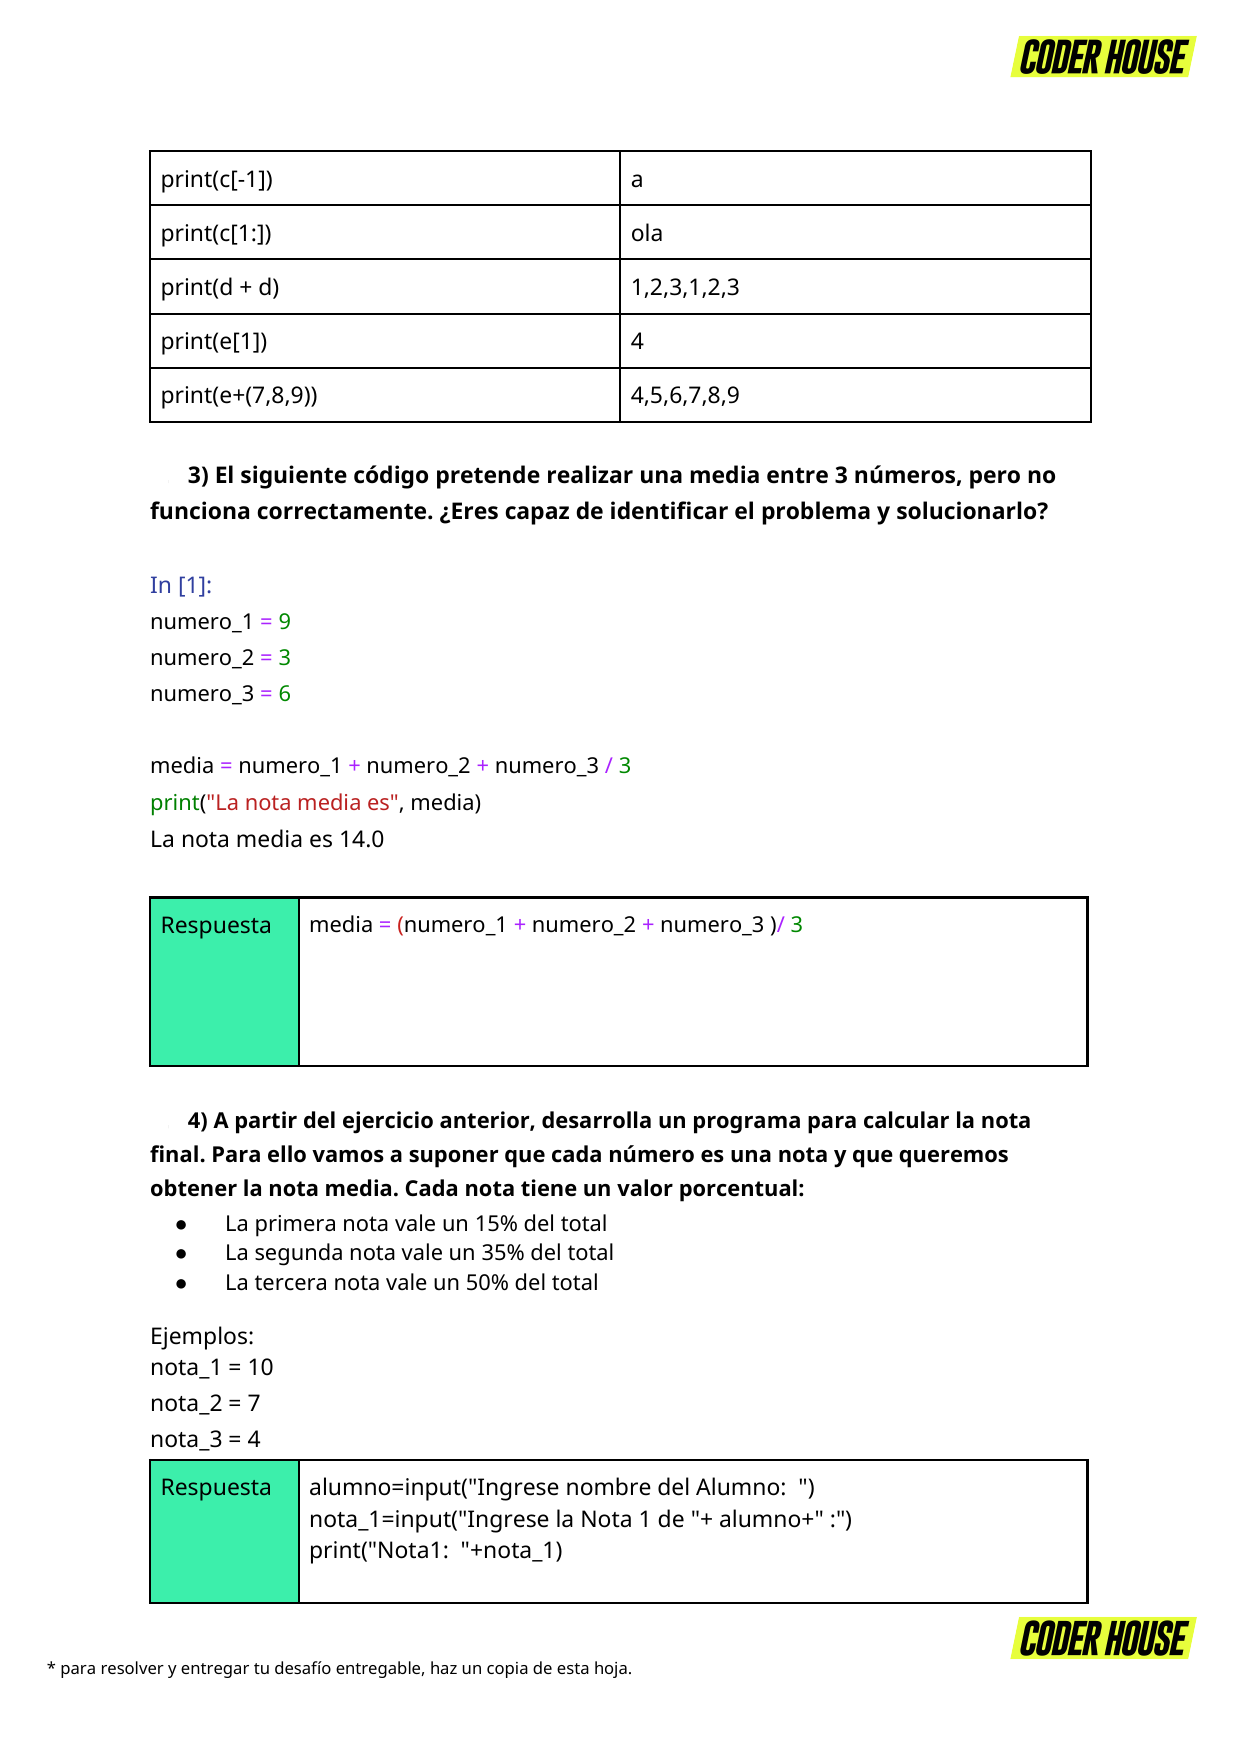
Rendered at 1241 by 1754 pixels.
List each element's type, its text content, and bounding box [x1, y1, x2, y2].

list La tercera nota vale un 50% del total [187, 1267, 1090, 1297]
text nota_3 = 4 [150, 1423, 1090, 1454]
picture [1006, 1611, 1201, 1666]
table_cell print(d + d) [151, 260, 619, 312]
table_cell 4,5,6,7,8,9 [621, 369, 1090, 421]
picture [1006, 29, 1201, 84]
table_cell print(e[1]) [151, 315, 619, 367]
text print("La nota media es", media) [150, 787, 1167, 816]
table_header media = (numero_1 + numero_2 + numero_3 )/ 3 [300, 899, 1086, 1065]
text La nota media es 14.0 [150, 823, 1090, 854]
table_cell print(c[-1]) [151, 152, 619, 204]
text Ejemplos: [150, 1320, 1090, 1351]
table_cell a [621, 152, 1090, 204]
text In [1]: [150, 568, 1090, 600]
table_cell 1,2,3,1,2,3 [621, 260, 1090, 312]
text media = numero_1 + numero_2 + numero_3 / 3 [150, 751, 1167, 780]
list La segunda nota vale un 35% del total [187, 1237, 1090, 1267]
text numero_1 = 9 [150, 606, 1167, 636]
table_cell print(e+(7,8,9)) [151, 369, 619, 421]
text 4) A partir del ejercicio anterior, desarrolla un programa para calcular la nota final. Para ello vamos a suponer que cada número es una nota y que queremos obtener la nota media. Cada nota tiene un valor porcentual: [150, 1105, 1090, 1203]
text ​ [150, 714, 1167, 744]
table_header Respuesta [151, 1461, 298, 1602]
text numero_2 = 3 [150, 642, 1167, 672]
text 3) El siguiente código pretende realizar una media entre 3 números, pero no funciona correctamente. ¿Eres capaz de identificar el problema y solucionarlo? [150, 459, 1090, 526]
table_cell ola [621, 206, 1090, 258]
table_header Respuesta [151, 899, 298, 1065]
list La primera nota vale un 15% del total [187, 1207, 1090, 1237]
text numero_3 = 6 [150, 678, 1167, 708]
text nota_1 = 10 [150, 1351, 1090, 1382]
table_cell print(c[1:]) [151, 206, 619, 258]
text nota_2 = 7 [150, 1387, 1090, 1418]
table_header alumno=input("Ingrese nombre del Alumno: ") nota_1=input("Ingrese la Nota 1 de "+ alumno+" :") print("Nota1: "+nota_1) [300, 1461, 1086, 1602]
table_cell 4 [621, 315, 1090, 367]
